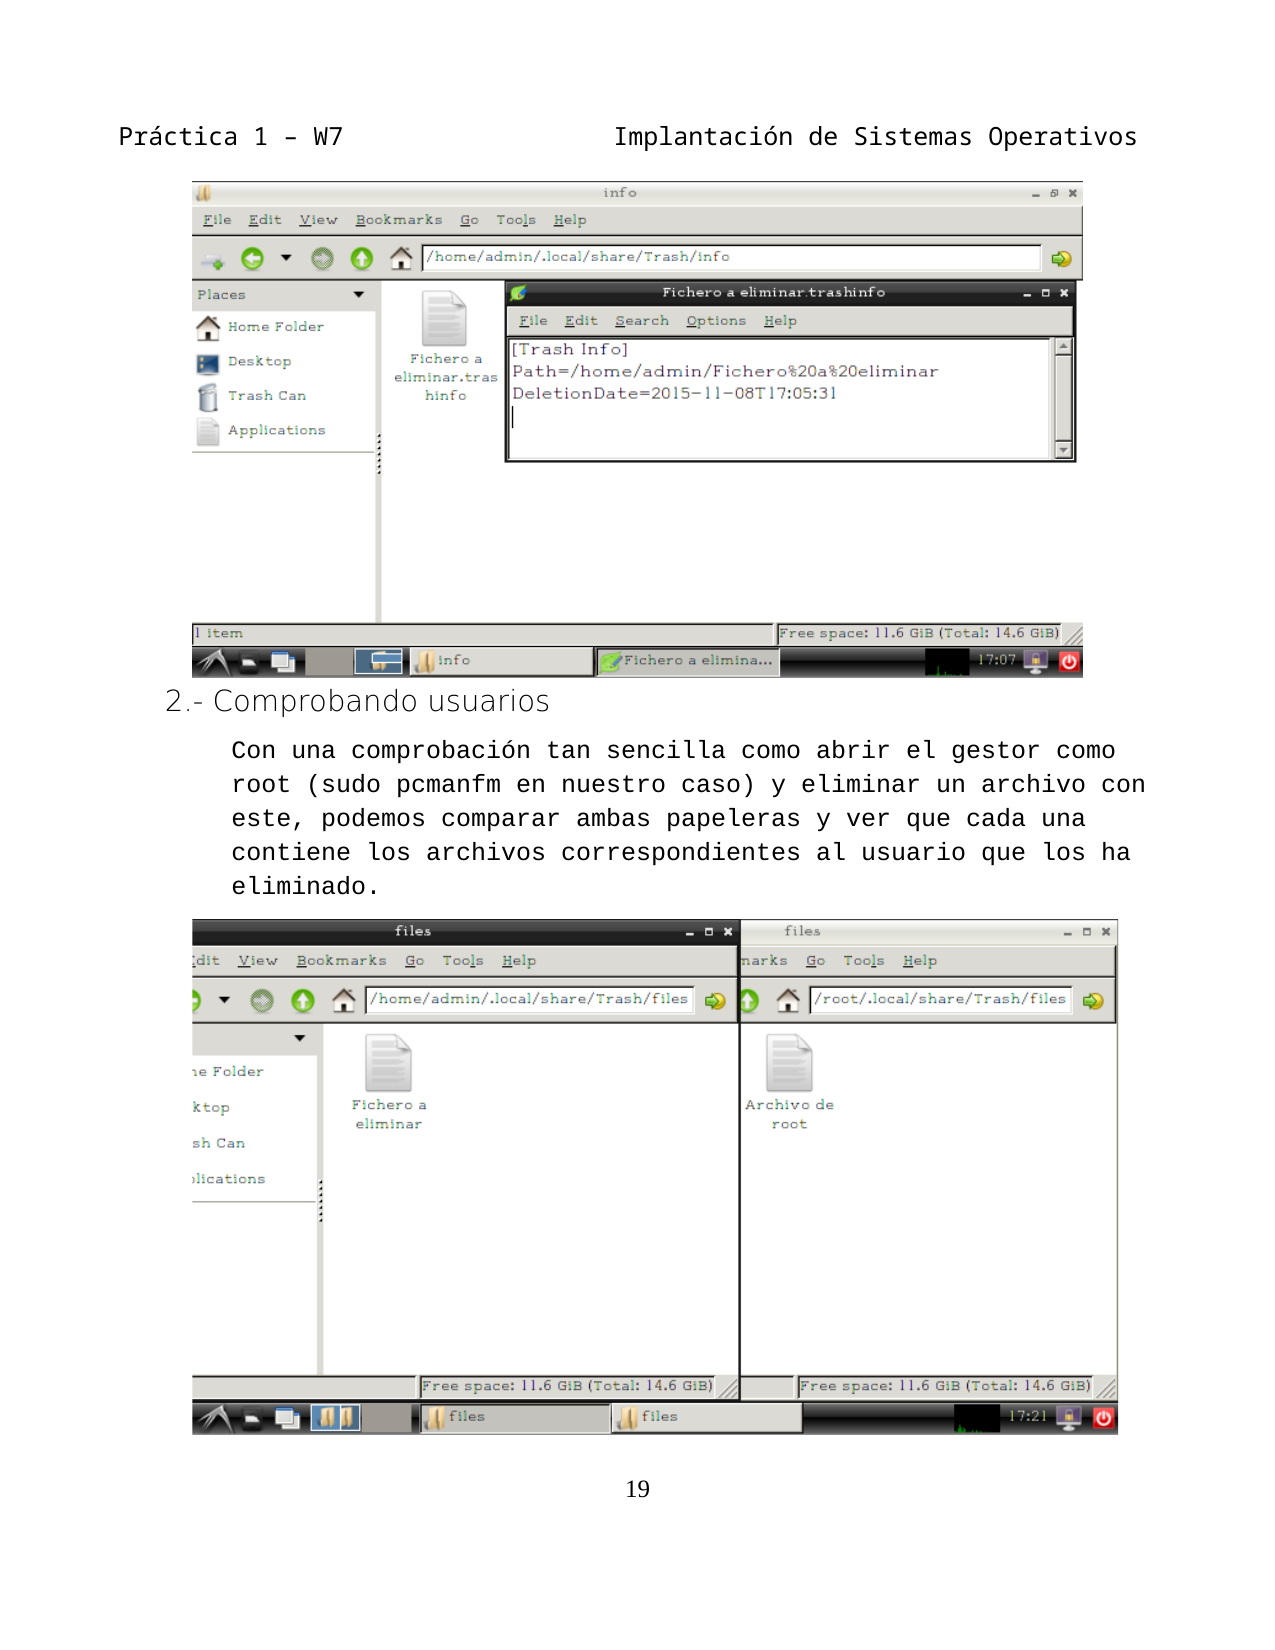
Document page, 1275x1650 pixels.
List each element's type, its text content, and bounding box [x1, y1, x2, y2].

picture [192, 919, 1119, 1435]
picture [192, 181, 1083, 678]
text Con una comprobación tan sencilla como abrir el gestor como root (sudo pcmanfm en nuestro caso) y eliminar un archivo con este, podemos comparar ambas papeleras y ver que cada una contiene los archivos correspondientes al usuario que los ha eliminado. [231, 737, 1157, 902]
list Comprobando usuarios [156, 182, 1157, 718]
